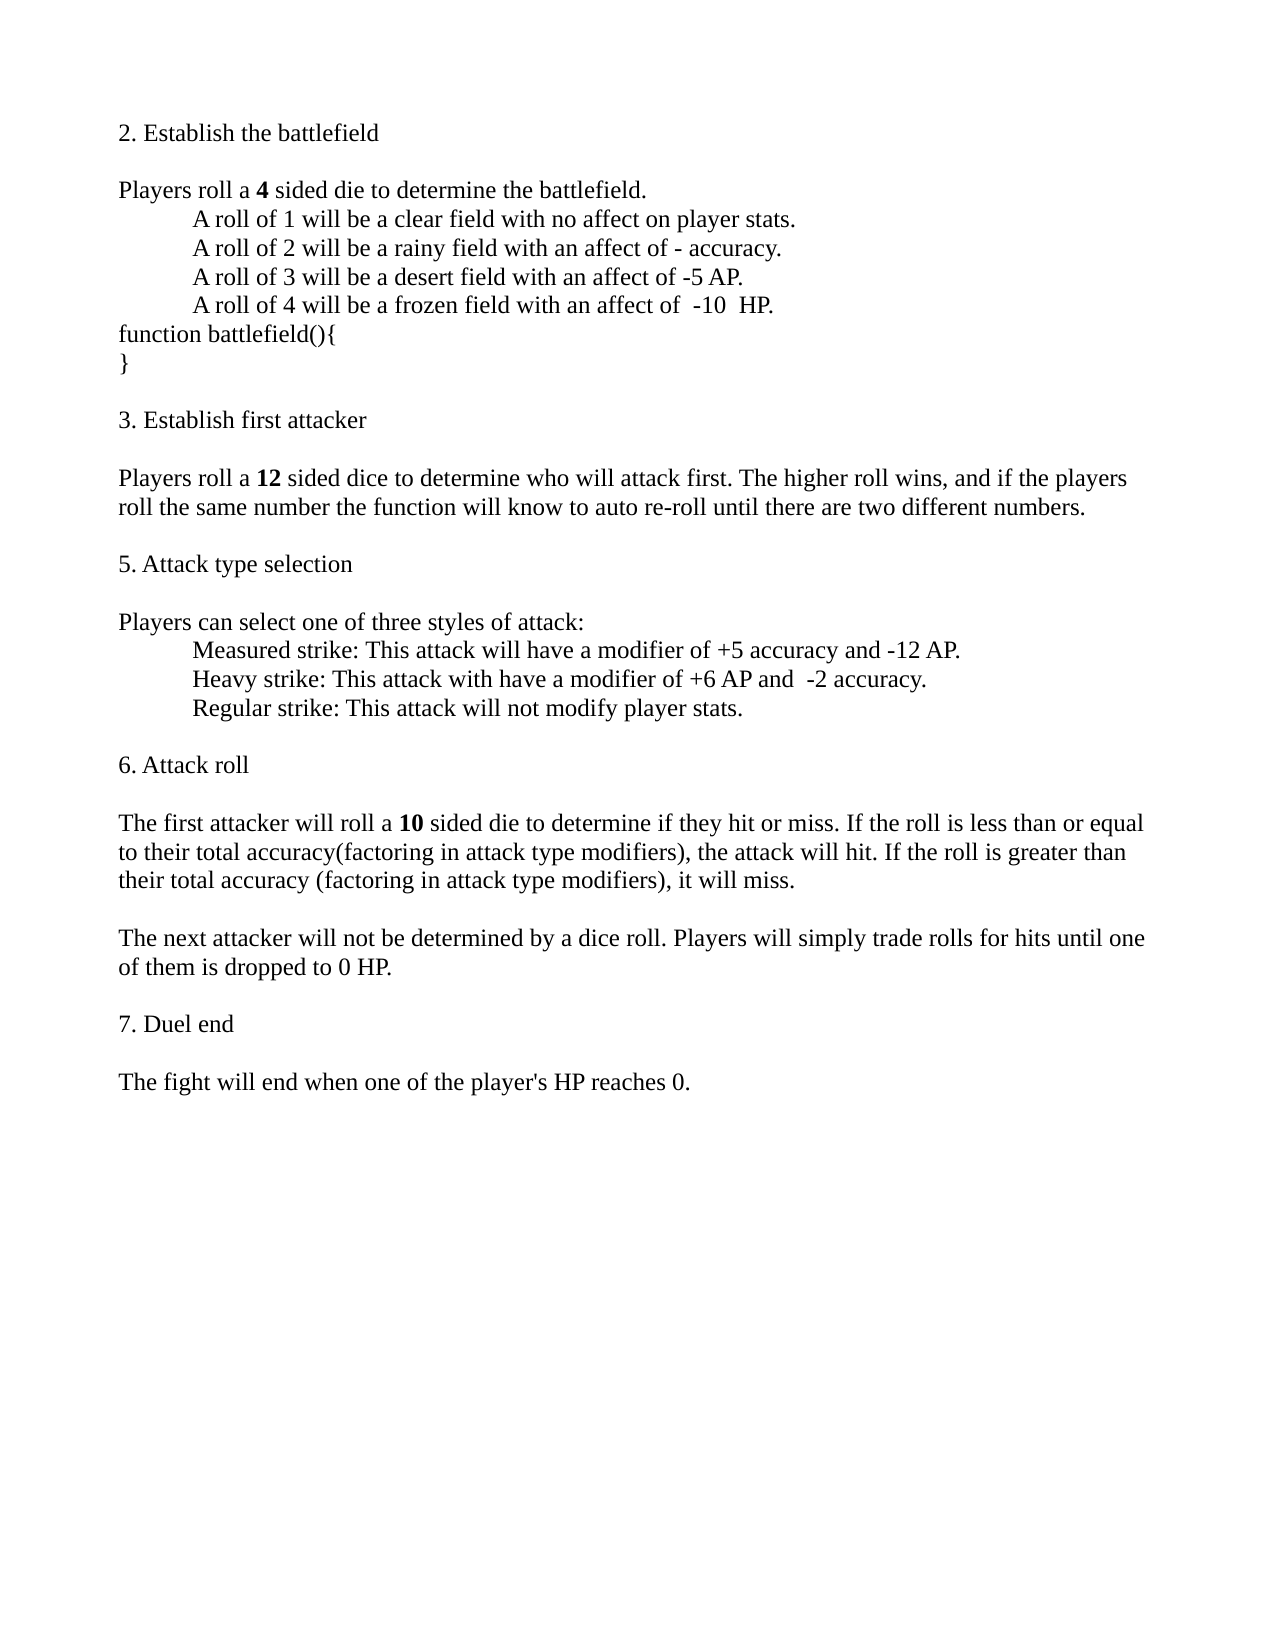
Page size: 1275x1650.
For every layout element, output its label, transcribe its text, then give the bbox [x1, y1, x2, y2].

text 5. Attack type selection [118, 549, 1157, 578]
text The next attacker will not be determined by a dice roll. Players will simply trade rolls for hits until one of them is dropped to 0 HP. [118, 923, 1157, 981]
text 3. Establish first attacker [118, 406, 1157, 434]
text A roll of 4 will be a frozen field with an affect of -10 HP. [118, 291, 1157, 319]
text Measured strike: This attack will have a modifier of +5 accuracy and -12 AP. [118, 636, 1157, 664]
text A roll of 3 will be a desert field with an affect of -5 AP. [118, 262, 1157, 291]
text The fight will end when one of the player's HP reaches 0. [118, 1067, 1157, 1096]
text Heavy strike: This attack with have a modifier of +6 AP and -2 accuracy. [118, 664, 1157, 693]
text The first attacker will roll a 10 sided die to determine if they hit or miss. If the roll is less than or equal to their total accuracy(factoring in attack type modifiers), the attack will hit. If the roll is greater than their total accuracy (factoring in attack type modifiers), it will miss. [118, 808, 1157, 894]
text A roll of 2 will be a rainy field with an affect of - accuracy. [118, 233, 1157, 262]
text 2. Establish the battlefield [118, 118, 1157, 147]
text function battlefield(){ [118, 319, 1157, 348]
text 6. Attack roll [118, 751, 1157, 779]
text Players roll a 4 sided die to determine the battlefield. [118, 176, 1157, 204]
text Regular strike: This attack will not modify player stats. [118, 693, 1157, 722]
text Players roll a 12 sided dice to determine who will attack first. The higher roll wins, and if the players roll the same number the function will know to auto re-roll until there are two different numbers. [118, 463, 1157, 521]
text } [118, 348, 1157, 377]
text 7. Duel end [118, 1009, 1157, 1038]
text Players can select one of three styles of attack: [118, 578, 1157, 636]
text A roll of 1 will be a clear field with no affect on player stats. [118, 204, 1157, 233]
